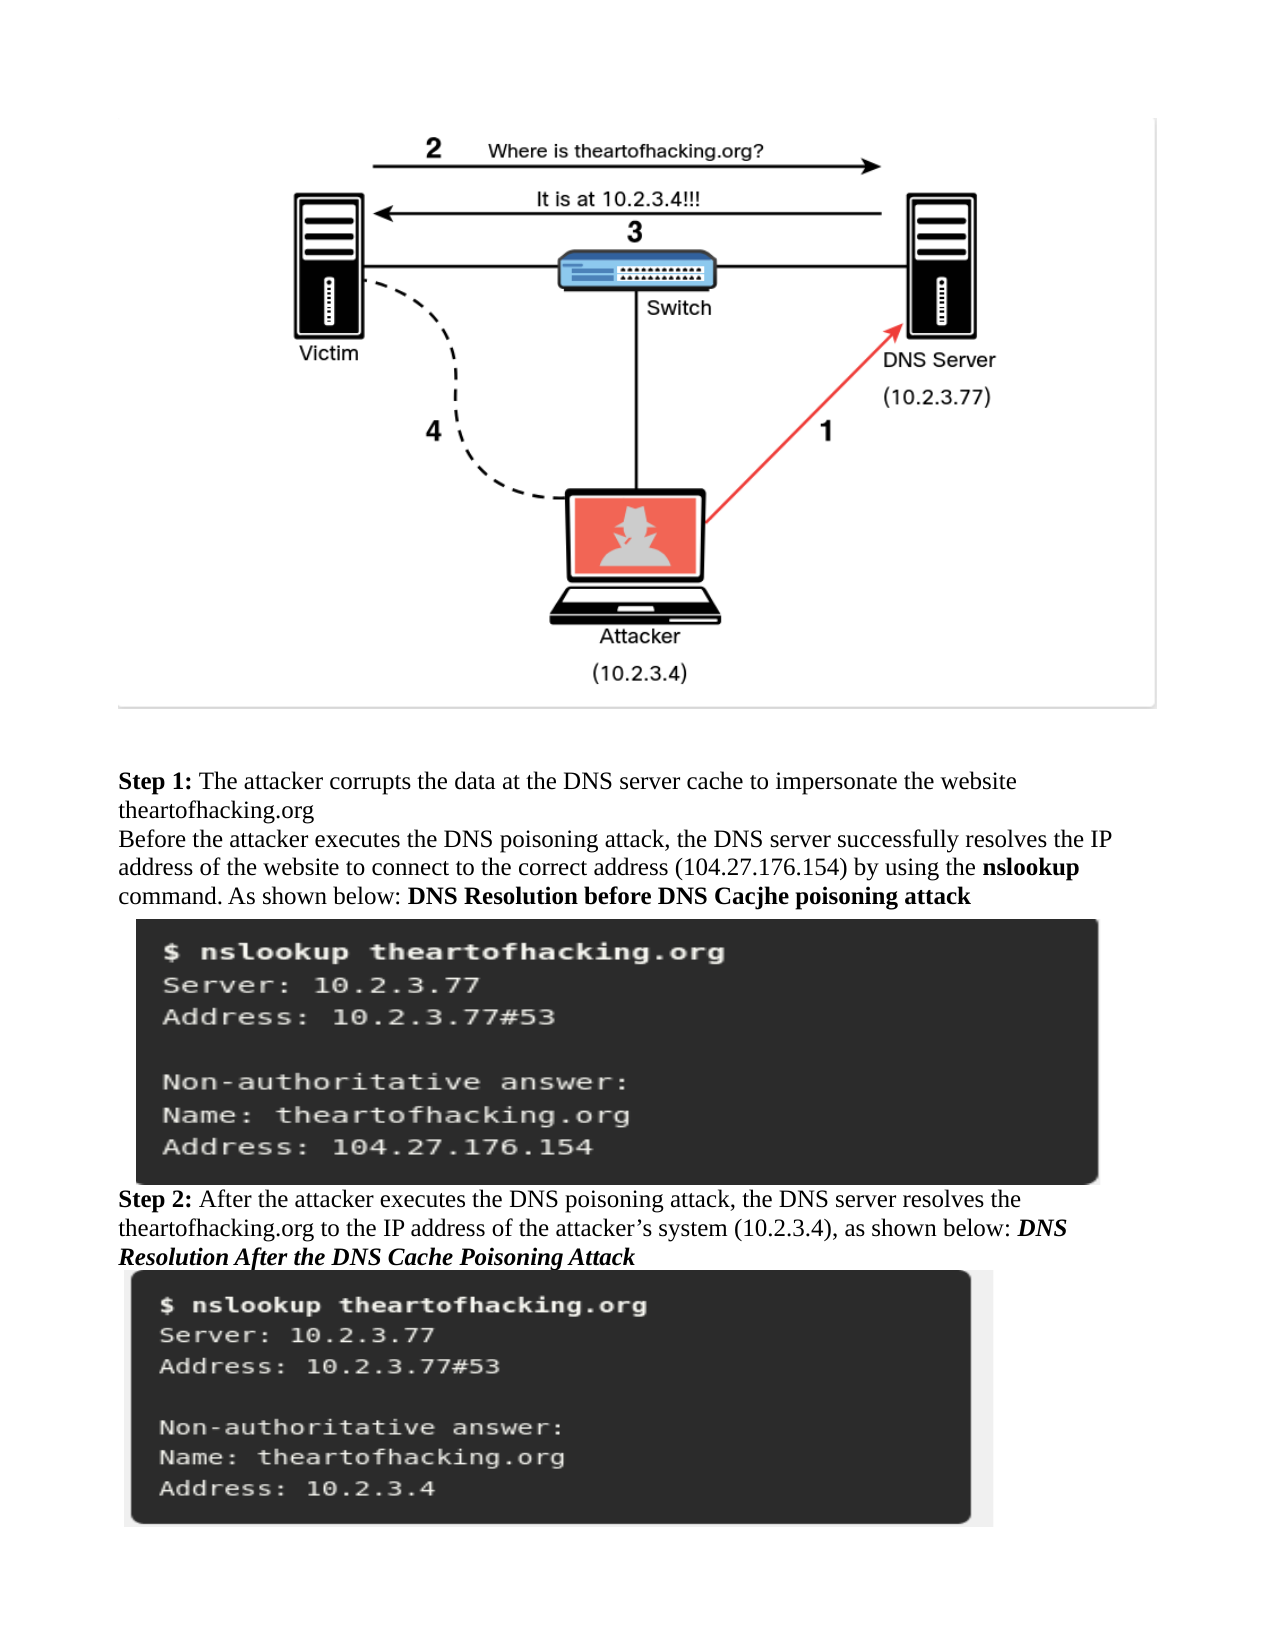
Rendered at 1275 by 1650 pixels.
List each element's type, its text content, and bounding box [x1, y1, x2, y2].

text Before the attacker executes the DNS poisoning attack, the DNS server successfully resolves the IP address of the website to connect to the correct address (104.27.176.154) by using the nslookup command. As shown below: DNS Resolution before DNS Cacjhe poisoning attack [118, 824, 1157, 910]
picture [136, 919, 1101, 1185]
text Step 1: The attacker corrupts the data at the DNS server cache to impersonate the website theartofhacking.org [118, 766, 1157, 824]
picture [118, 118, 1157, 709]
text Step 2: After the attacker executes the DNS poisoning attack, the DNS server resolves the theartofhacking.org to the IP address of the attacker’s system (10.2.3.4), as shown below: DNS Resolution After the DNS Cache Poisoning Attack [118, 910, 1157, 1271]
picture [124, 1270, 994, 1527]
